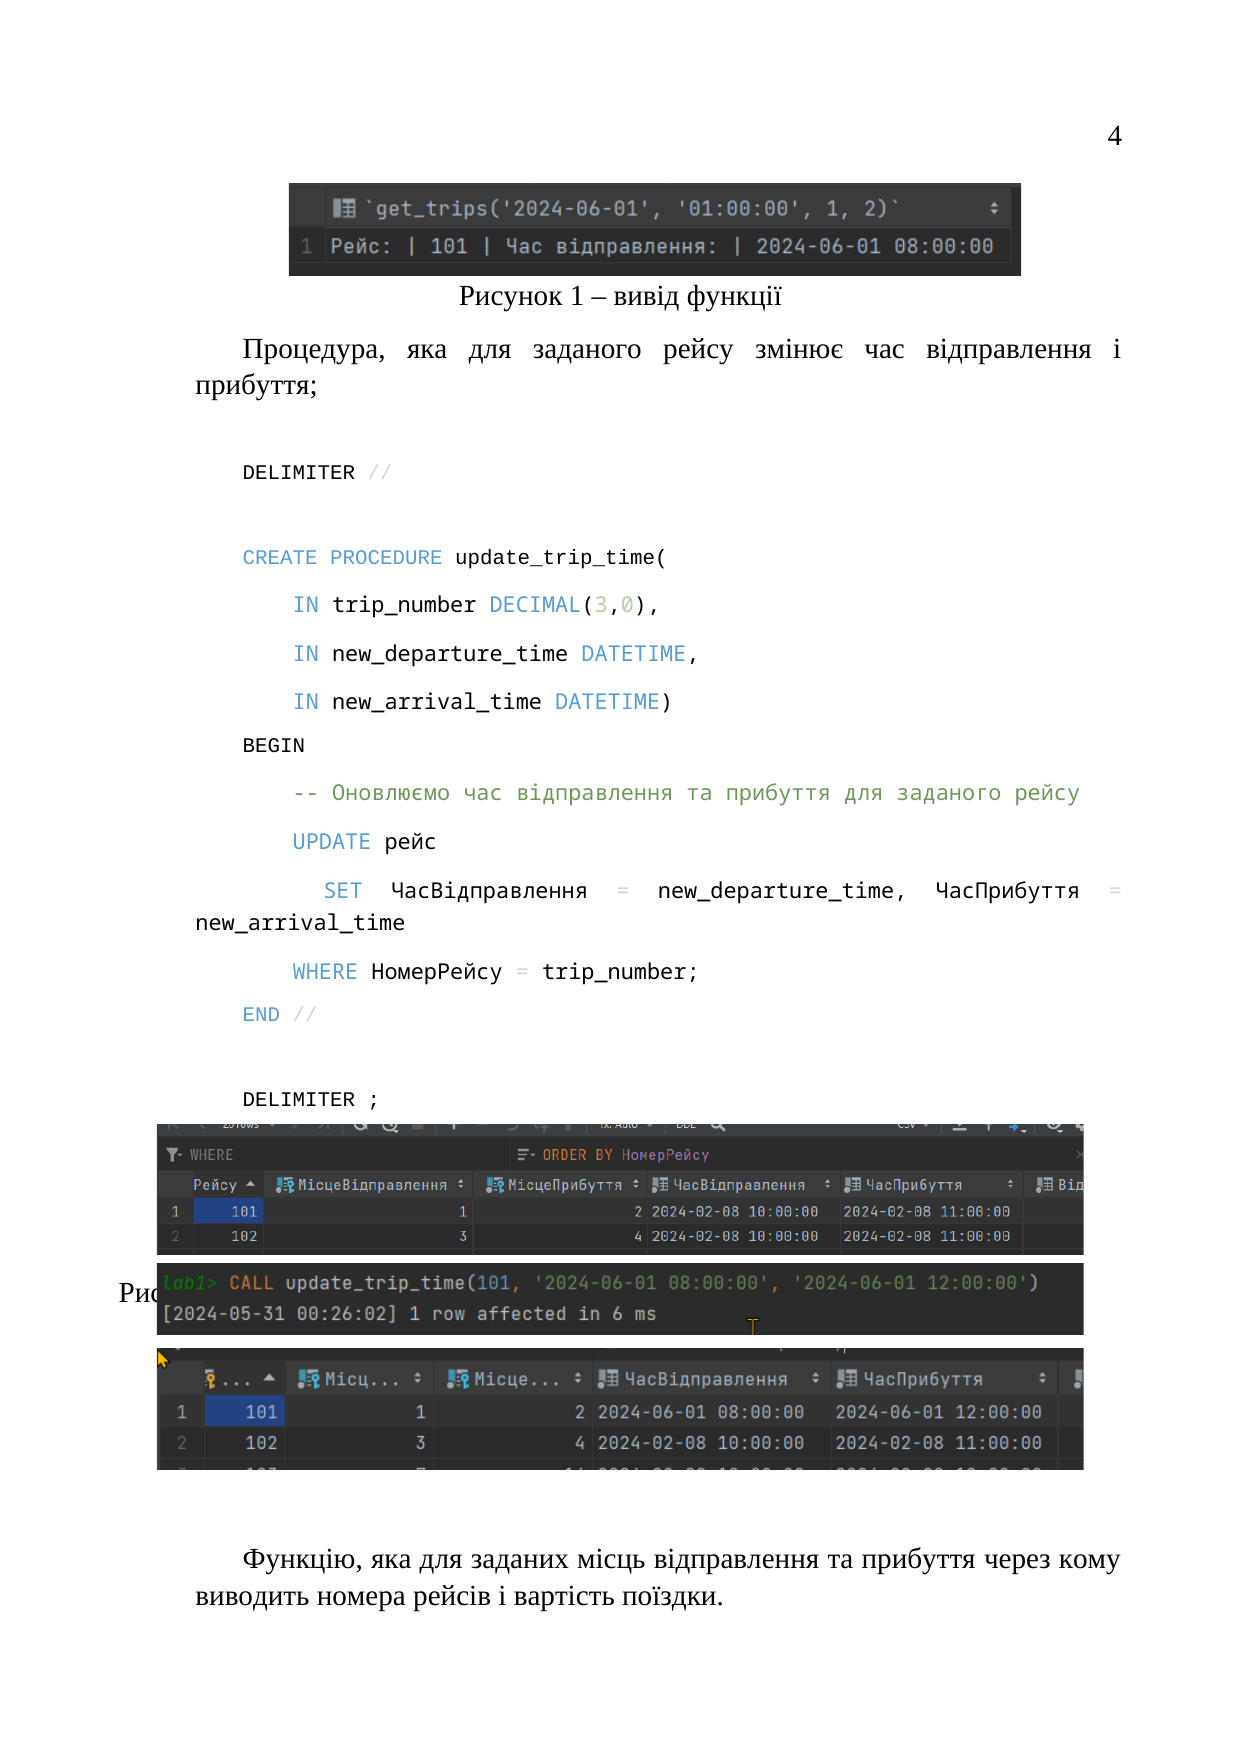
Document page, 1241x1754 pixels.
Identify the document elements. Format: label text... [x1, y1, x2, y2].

text WHERE НомерРейсу = trip_number; [195, 956, 1122, 985]
text IN new_arrival_time DATETIME) [195, 686, 1122, 716]
text Рисунок 1 – вивід функції [118, 185, 1122, 312]
text IN new_departure_time DATETIME, [195, 638, 1122, 667]
text Процедура, яка для заданого рейсу змінює час відправлення і прибуття; [195, 331, 1122, 401]
text Функцію, яка для заданих місць відправлення та прибуття через кому виводить номера рейсів і вартість поїздки. [195, 1542, 1122, 1611]
picture [156, 1348, 1084, 1470]
text UPDATE рейс [195, 826, 1122, 856]
text DELIMITER // [195, 462, 1122, 486]
picture [288, 183, 1022, 276]
text -- Оновлюємо час відправлення та прибуття для заданого рейсу [195, 777, 1122, 807]
text CREATE PROCEDURE update_trip_time( [195, 547, 1122, 570]
picture [156, 1263, 1084, 1335]
picture [156, 1124, 1084, 1255]
text END // [195, 1004, 1122, 1028]
text Рисунок 2 – вивід процедури [118, 1131, 1122, 1308]
text BEGIN [195, 735, 1122, 759]
text DELIMITER ; [195, 1089, 1122, 1112]
text SET ЧасВідправлення = new_departure_time, ЧасПрибуття = new_arrival_time [195, 875, 1122, 937]
text IN trip_number DECIMAL(3,0), [195, 589, 1122, 619]
